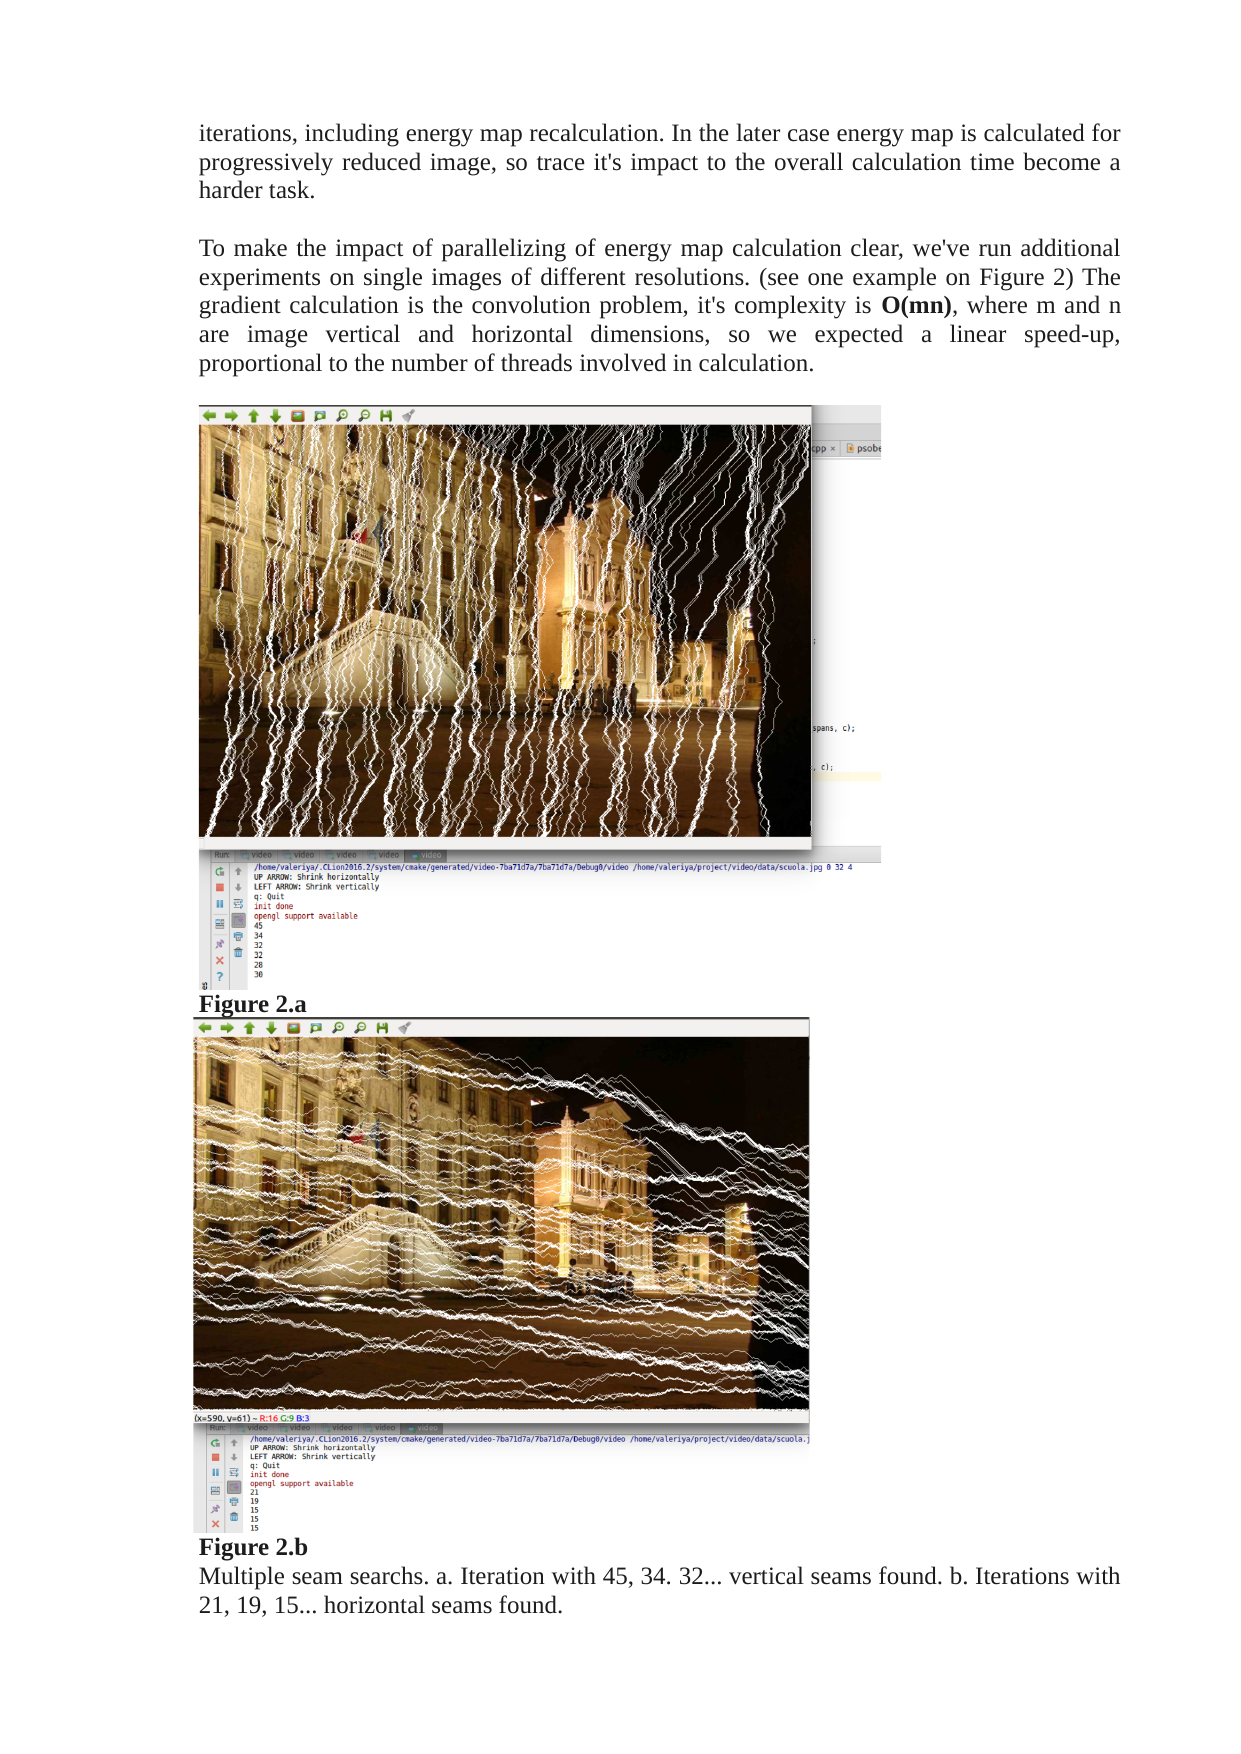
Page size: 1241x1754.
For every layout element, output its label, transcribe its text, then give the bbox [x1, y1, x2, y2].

picture [193, 1017, 810, 1533]
picture [198, 405, 882, 990]
text Figure 2.b [199, 1018, 1122, 1561]
text iterations, including energy map recalculation. In the later case energy map is calculated for progressively reduced image, so trace it's impact to the overall calculation time become a harder task. [199, 118, 1122, 204]
text Figure 2.a [199, 406, 1122, 1018]
text Multiple seam searchs. a. Iteration with 45, 34. 32... vertical seams found. b. Iterations with 21, 19, 15... horizontal seams found. [199, 1561, 1122, 1619]
text To make the impact of parallelizing of energy map calculation clear, we've run additional experiments on single images of different resolutions. (see one example on Figure 2) The gradient calculation is the convolution problem, it's complexity is O(mn), where m and n are image vertical and horizontal dimensions, so we expected a linear speed-up, proportional to the number of threads involved in calculation. [199, 233, 1122, 377]
